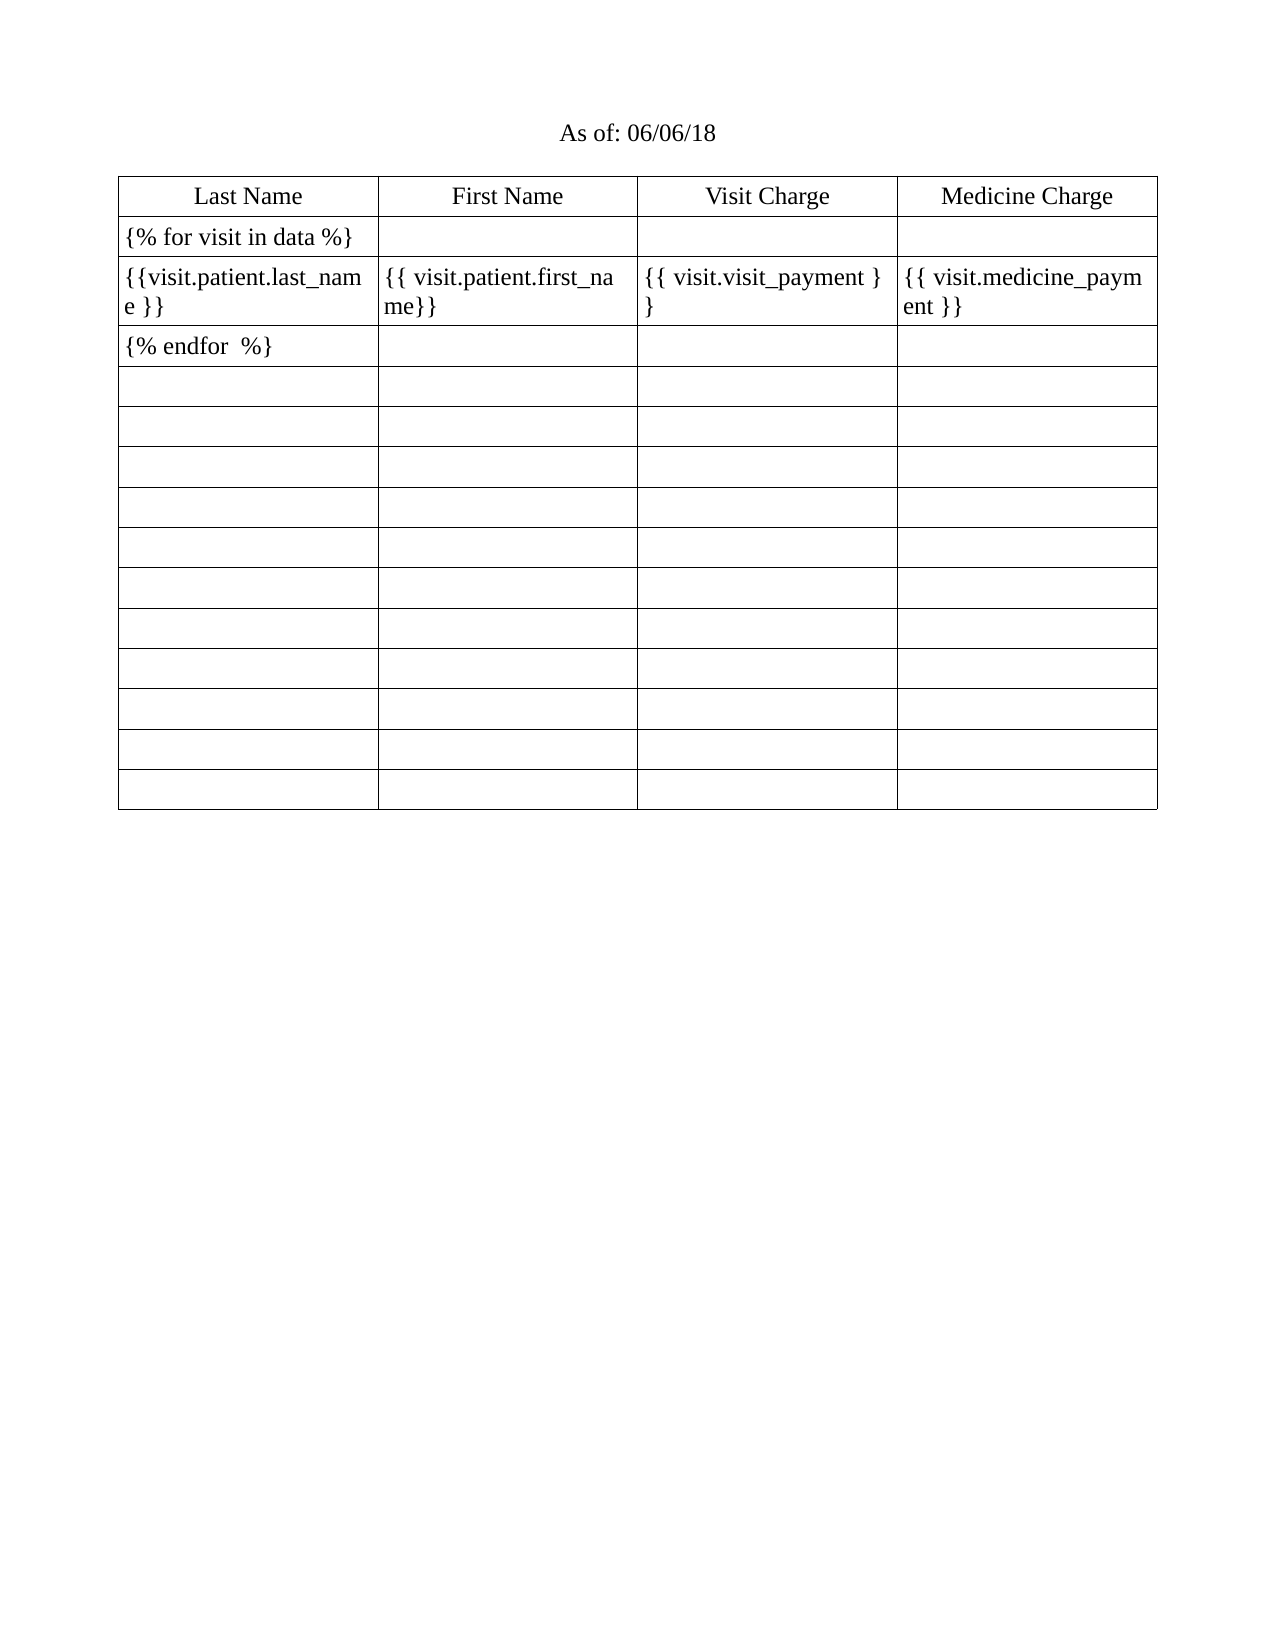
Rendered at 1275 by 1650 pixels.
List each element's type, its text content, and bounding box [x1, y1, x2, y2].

table_cell [638, 217, 897, 256]
table_cell [379, 217, 637, 256]
table_cell [119, 488, 378, 527]
table_cell [119, 447, 378, 487]
table_header Medicine Charge [898, 177, 1157, 216]
table_cell {{ visit.patient.first_name}} [379, 257, 637, 325]
table_cell [898, 649, 1157, 688]
table_cell [119, 367, 378, 406]
table_cell [638, 689, 897, 728]
table_cell [119, 407, 378, 446]
table_header Last Name [119, 177, 378, 216]
table_cell [898, 689, 1157, 728]
text As of: 06/06/18 [118, 118, 1157, 147]
table_cell [638, 326, 897, 366]
table_cell [379, 609, 637, 648]
table_cell [379, 367, 637, 406]
table_cell [379, 528, 637, 567]
table_cell [898, 447, 1157, 487]
table_cell [119, 649, 378, 688]
table_cell [119, 609, 378, 648]
table_cell [379, 649, 637, 688]
table_cell [898, 568, 1157, 607]
table_cell [638, 488, 897, 527]
table_cell {{ visit.visit_payment }} [638, 257, 897, 325]
table_cell [638, 528, 897, 567]
table_cell [379, 447, 637, 487]
table_cell [898, 770, 1157, 809]
table_cell [898, 730, 1157, 769]
table_cell [898, 407, 1157, 446]
table_cell [898, 367, 1157, 406]
table_header First Name [379, 177, 637, 216]
table_header Visit Charge [638, 177, 897, 216]
table_cell [898, 326, 1157, 366]
table_cell [119, 730, 378, 769]
table_cell [379, 568, 637, 607]
table_cell [379, 689, 637, 728]
table_cell {{ visit.medicine_payment }} [898, 257, 1157, 325]
table_cell [638, 770, 897, 809]
table_cell [379, 730, 637, 769]
table_cell [638, 649, 897, 688]
table_cell [898, 528, 1157, 567]
table_cell [898, 488, 1157, 527]
table_cell [898, 217, 1157, 256]
table_cell [638, 568, 897, 607]
table_cell [379, 488, 637, 527]
table_cell {{visit.patient.last_name }} [119, 257, 378, 325]
table_cell [638, 367, 897, 406]
table_cell [379, 326, 637, 366]
table_cell {% for visit in data %} [119, 217, 378, 256]
table_cell [638, 609, 897, 648]
table_cell [119, 770, 378, 809]
table_cell [638, 447, 897, 487]
table_cell [638, 407, 897, 446]
table_cell {% endfor %} [119, 326, 378, 366]
table_cell [638, 730, 897, 769]
table_cell [379, 770, 637, 809]
table_cell [119, 689, 378, 728]
table_cell [379, 407, 637, 446]
table_cell [898, 609, 1157, 648]
table_cell [119, 568, 378, 607]
table_cell [119, 528, 378, 567]
